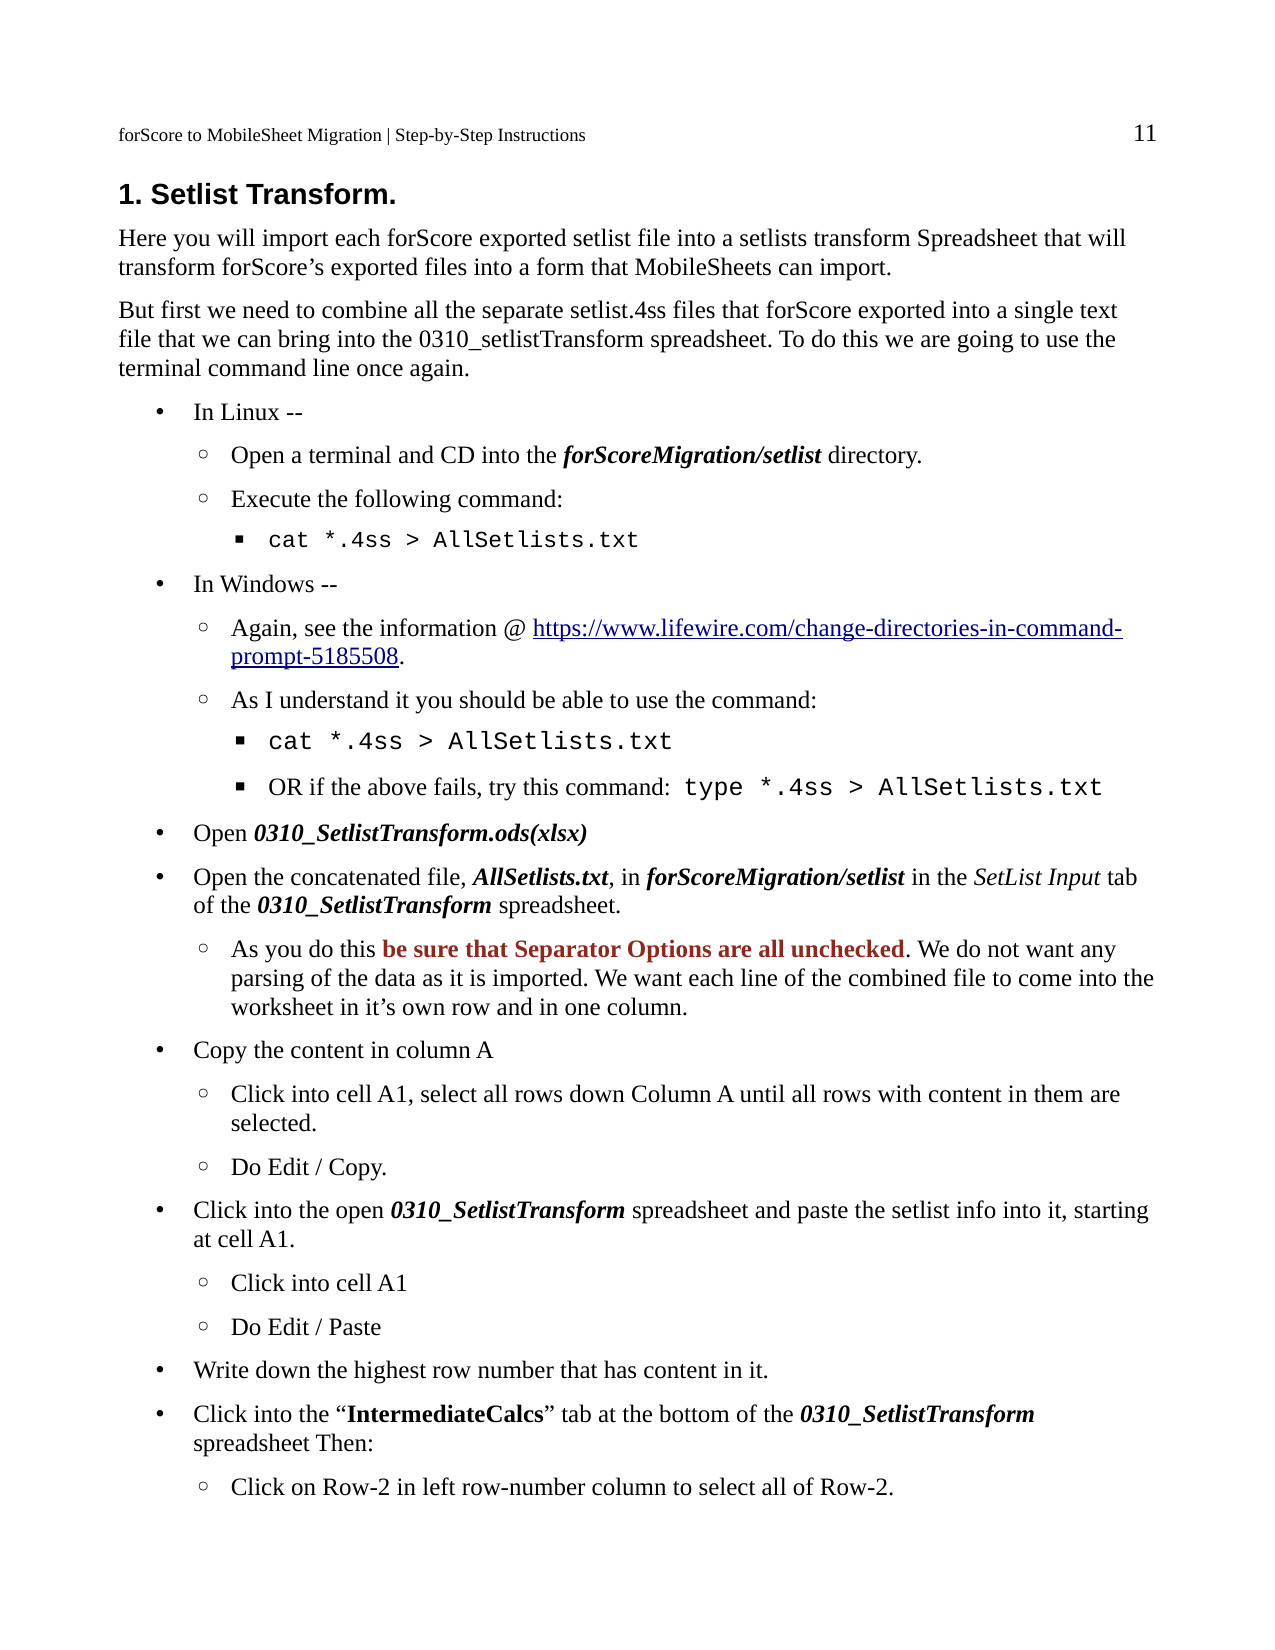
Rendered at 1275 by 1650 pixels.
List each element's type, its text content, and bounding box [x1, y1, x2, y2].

list Again, see the information @ https://www.lifewire.com/change-directories-in-command-prompt-5185508. [193, 613, 1157, 670]
list Click into the “IntermediateCalcs” tab at the bottom of the 0310_SetlistTransform spreadsheet Then: [156, 1399, 1157, 1457]
list Open 0310_SetlistTransform.ods(xlsx) [156, 818, 1157, 847]
text Here you will import each forScore exported setlist file into a setlists transform Spreadsheet that will transform forScore’s exported files into a form that MobileSheets can import. [118, 223, 1157, 280]
list cat *.4ss > AllSetlists.txt [231, 729, 1157, 757]
text But first we need to combine all the separate setlist.4ss files that forScore exported into a single text file that we can bring into the 0310_setlistTransform spreadsheet. To do this we are going to use the terminal command line once again. [118, 295, 1157, 382]
list cat *.4ss > AllSetlists.txt [231, 528, 1157, 554]
list Click into cell A1 [193, 1268, 1157, 1297]
list Copy the content in column A [156, 1036, 1157, 1064]
list OR if the above fails, try this command: type *.4ss > AllSetlists.txt [231, 772, 1157, 803]
list Do Edit / Paste [193, 1312, 1157, 1341]
list Do Edit / Copy. [193, 1152, 1157, 1181]
list Open the concatenated file, AllSetlists.txt, in forScoreMigration/setlist in the SetList Input tab of the 0310_SetlistTransform spreadsheet. [156, 862, 1157, 919]
list Click into cell A1, select all rows down Column A until all rows with content in them are selected. [193, 1079, 1157, 1137]
subtitle 1. Setlist Transform. [118, 177, 1157, 210]
list In Windows -- [156, 569, 1157, 598]
list Write down the highest row number that has content in it. [156, 1356, 1157, 1384]
list In Linux -- [156, 397, 1157, 425]
list Click on Row-2 in left row-number column to select all of Row-2. [193, 1472, 1157, 1501]
list As you do this be sure that Separator Options are all unchecked. We do not want any parsing of the data as it is imported. We want each line of the combined file to come into the worksheet in it’s own row and in one column. [193, 934, 1157, 1021]
list Click into the open 0310_SetlistTransform spreadsheet and paste the setlist info into it, starting at cell A1. [156, 1196, 1157, 1253]
list Open a terminal and CD into the forScoreMigration/setlist directory. [193, 440, 1157, 469]
list Execute the following command: [193, 484, 1157, 513]
list As I understand it you should be able to use the command: [193, 685, 1157, 714]
